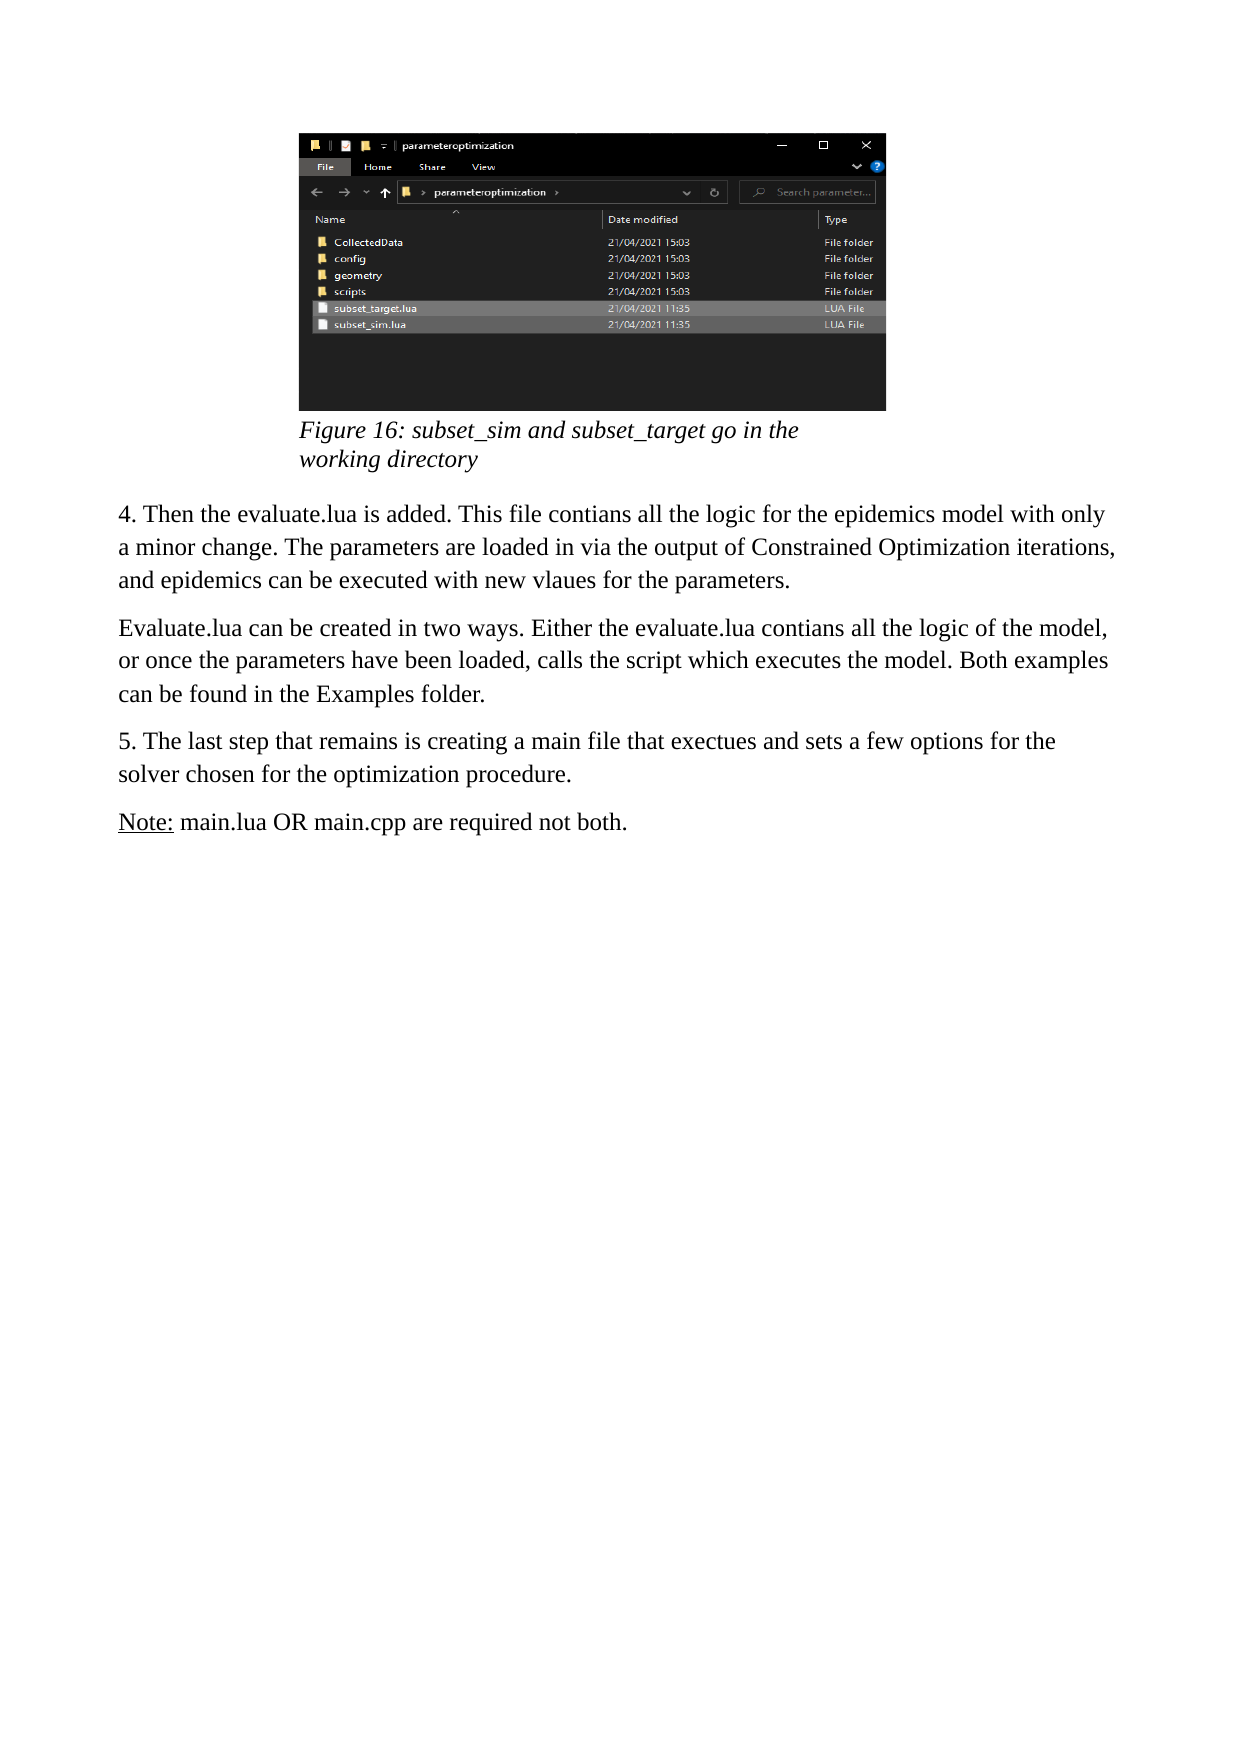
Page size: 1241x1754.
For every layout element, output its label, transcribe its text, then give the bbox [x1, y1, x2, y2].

text Figure 16: subset_sim and subset_target go in the working directory [299, 411, 886, 473]
text 4. Then the evaluate.lua is added. This file contians all the logic for the epidemics model with only a minor change. The parameters are loaded in via the output of Constrained Optimization iterations, and epidemics can be executed with new vlaues for the parameters. [118, 499, 1122, 594]
text Evaluate.lua can be created in two ways. Either the evaluate.lua contians all the logic of the model, or once the parameters have been loaded, calls the script which executes the model. Both examples can be found in the Examples folder. [118, 613, 1122, 707]
picture [298, 133, 887, 411]
text Note: main.lua OR main.cpp are required not both. [118, 807, 1122, 836]
text 5. The last step that remains is creating a main file that exectues and sets a few options for the solver chosen for the optimization procedure. [118, 726, 1122, 788]
